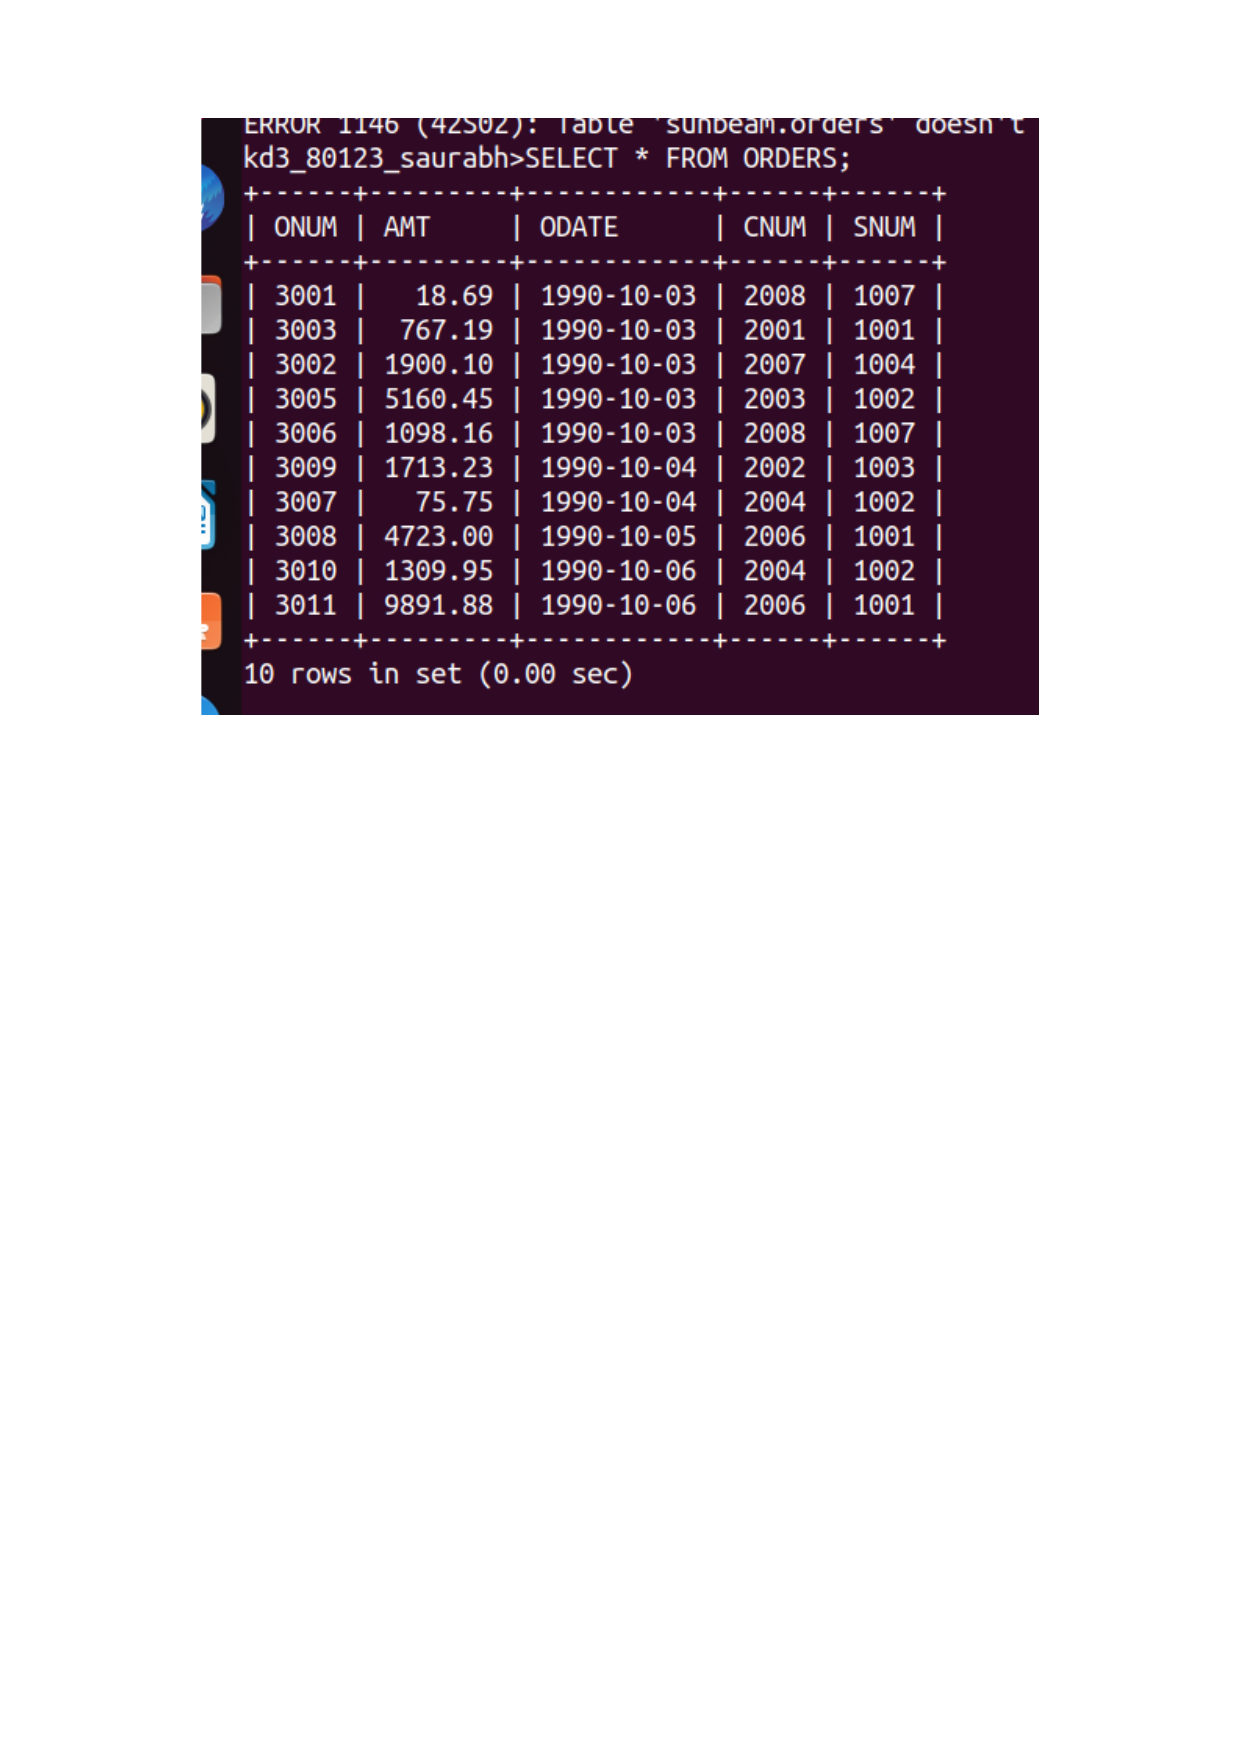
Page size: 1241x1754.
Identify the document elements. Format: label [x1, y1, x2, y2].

picture [201, 118, 1039, 715]
